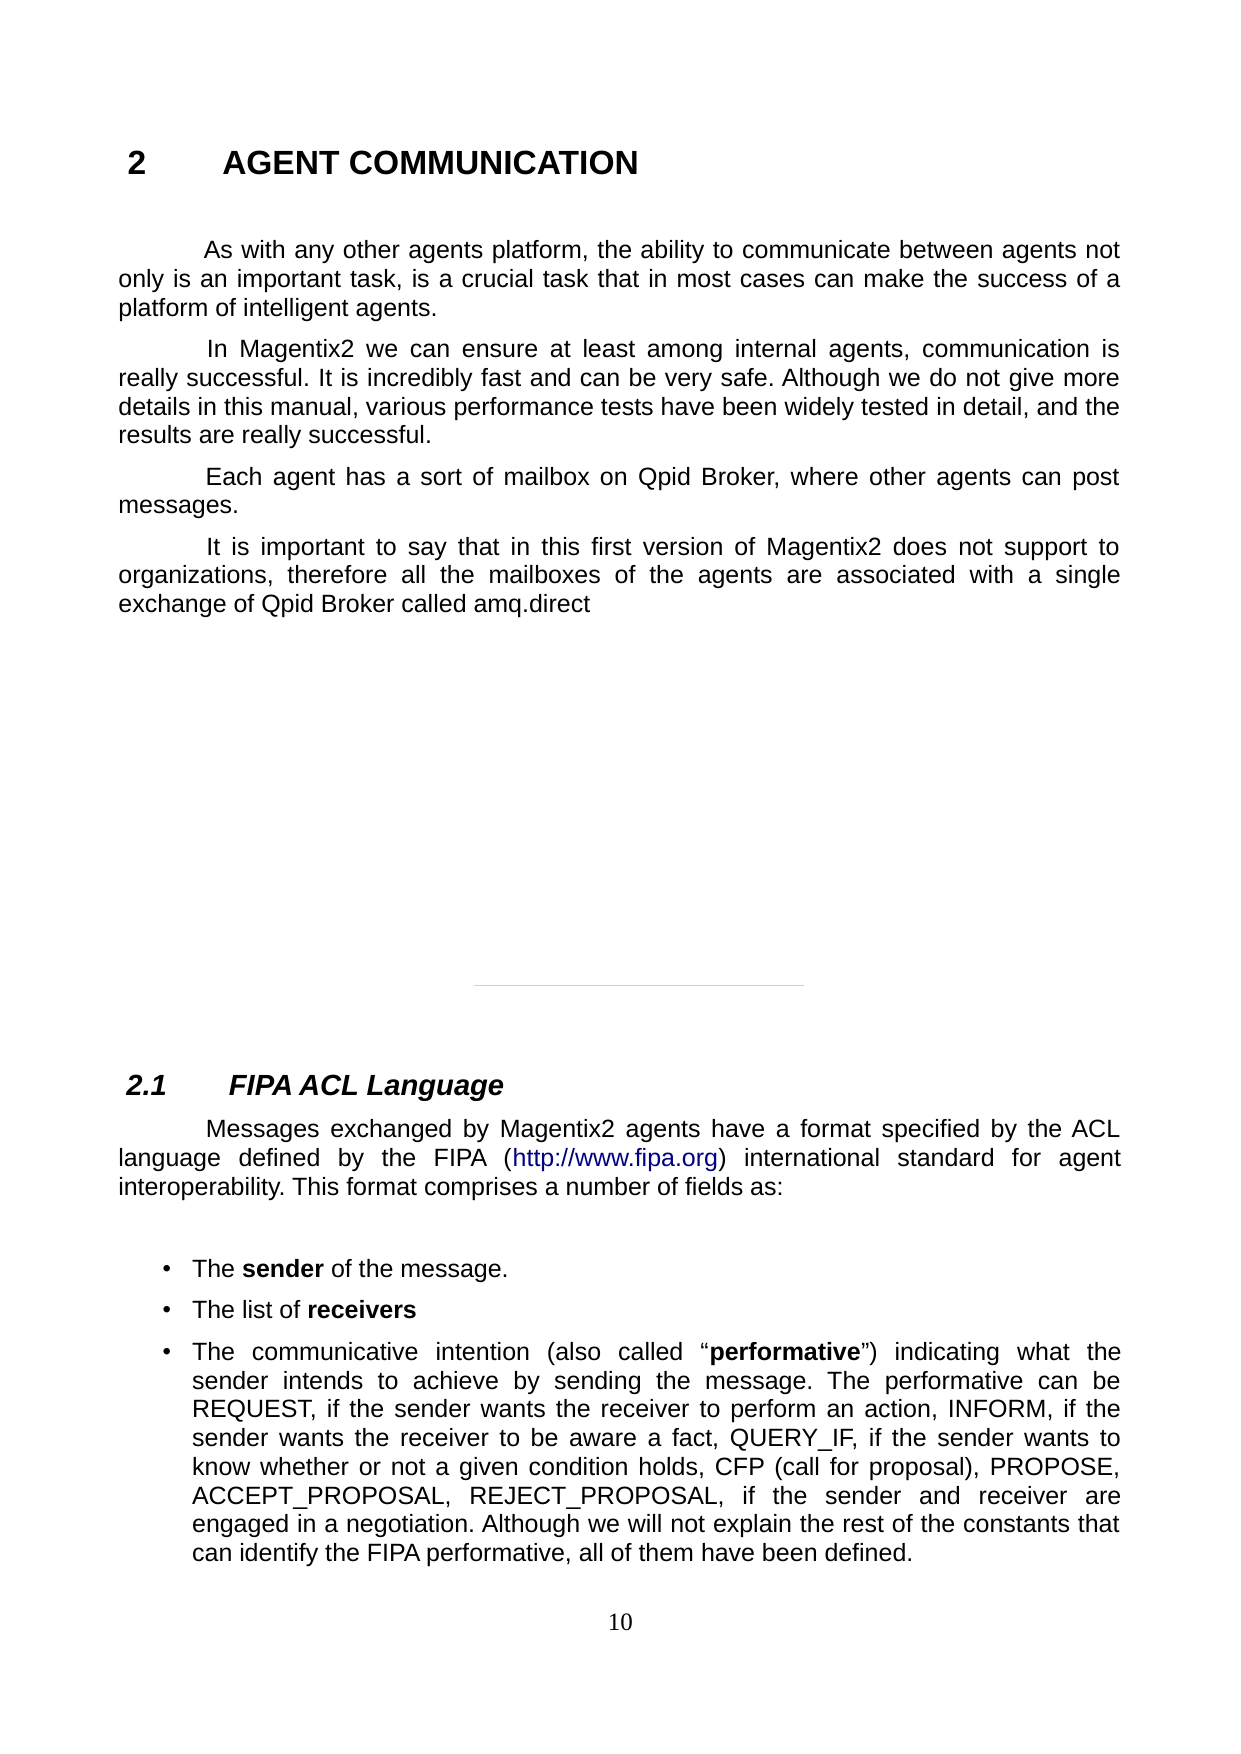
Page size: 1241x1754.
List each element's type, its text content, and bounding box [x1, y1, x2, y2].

list The communicative intention (also called “performative”) indicating what the sender intends to achieve by sending the message. The performative can be REQUEST, if the sender wants the receiver to perform an action, INFORM, if the sender wants the receiver to be aware a fact, QUERY_IF, if the sender wants to know whether or not a given condition holds, CFP (call for proposal), PROPOSE, ACCEPT_PROPOSAL, REJECT_PROPOSAL, if the sender and receiver are engaged in a negotiation. Although we will not explain the rest of the constants that can identify the FIPA performative, all of them have been defined. [162, 1337, 1122, 1567]
list The sender of the message. [162, 1254, 1122, 1283]
text It is important to say that in this first version of Magentix2 does not support to organizations, therefore all the mailboxes of the agents are associated with a single exchange of Qpid Broker called amq.direct [118, 532, 1122, 618]
text As with any other agents platform, the ability to communicate between agents not only is an important task, is a crucial task that in most cases can make the success of a platform of intelligent agents. [118, 236, 1122, 322]
list The list of receivers [162, 1295, 1122, 1324]
subtitle FIPA ACL Language [118, 1068, 1122, 1102]
text Messages exchanged by Magentix2 agents have a format specified by the ACL language defined by the FIPA (http://www.fipa.org) international standard for agent interoperability. This format comprises a number of fields as: [118, 1114, 1122, 1200]
subtitle AGENT COMMUNICATION [118, 143, 1122, 182]
text In Magentix2 we can ensure at least among internal agents, communication is really successful. It is incredibly fast and can be very safe. Although we do not give more details in this manual, various performance tests have been widely tested in detail, and the results are really successful. [118, 334, 1122, 449]
text Each agent has a sort of mailbox on Qpid Broker, where other agents can post messages. [118, 462, 1122, 519]
